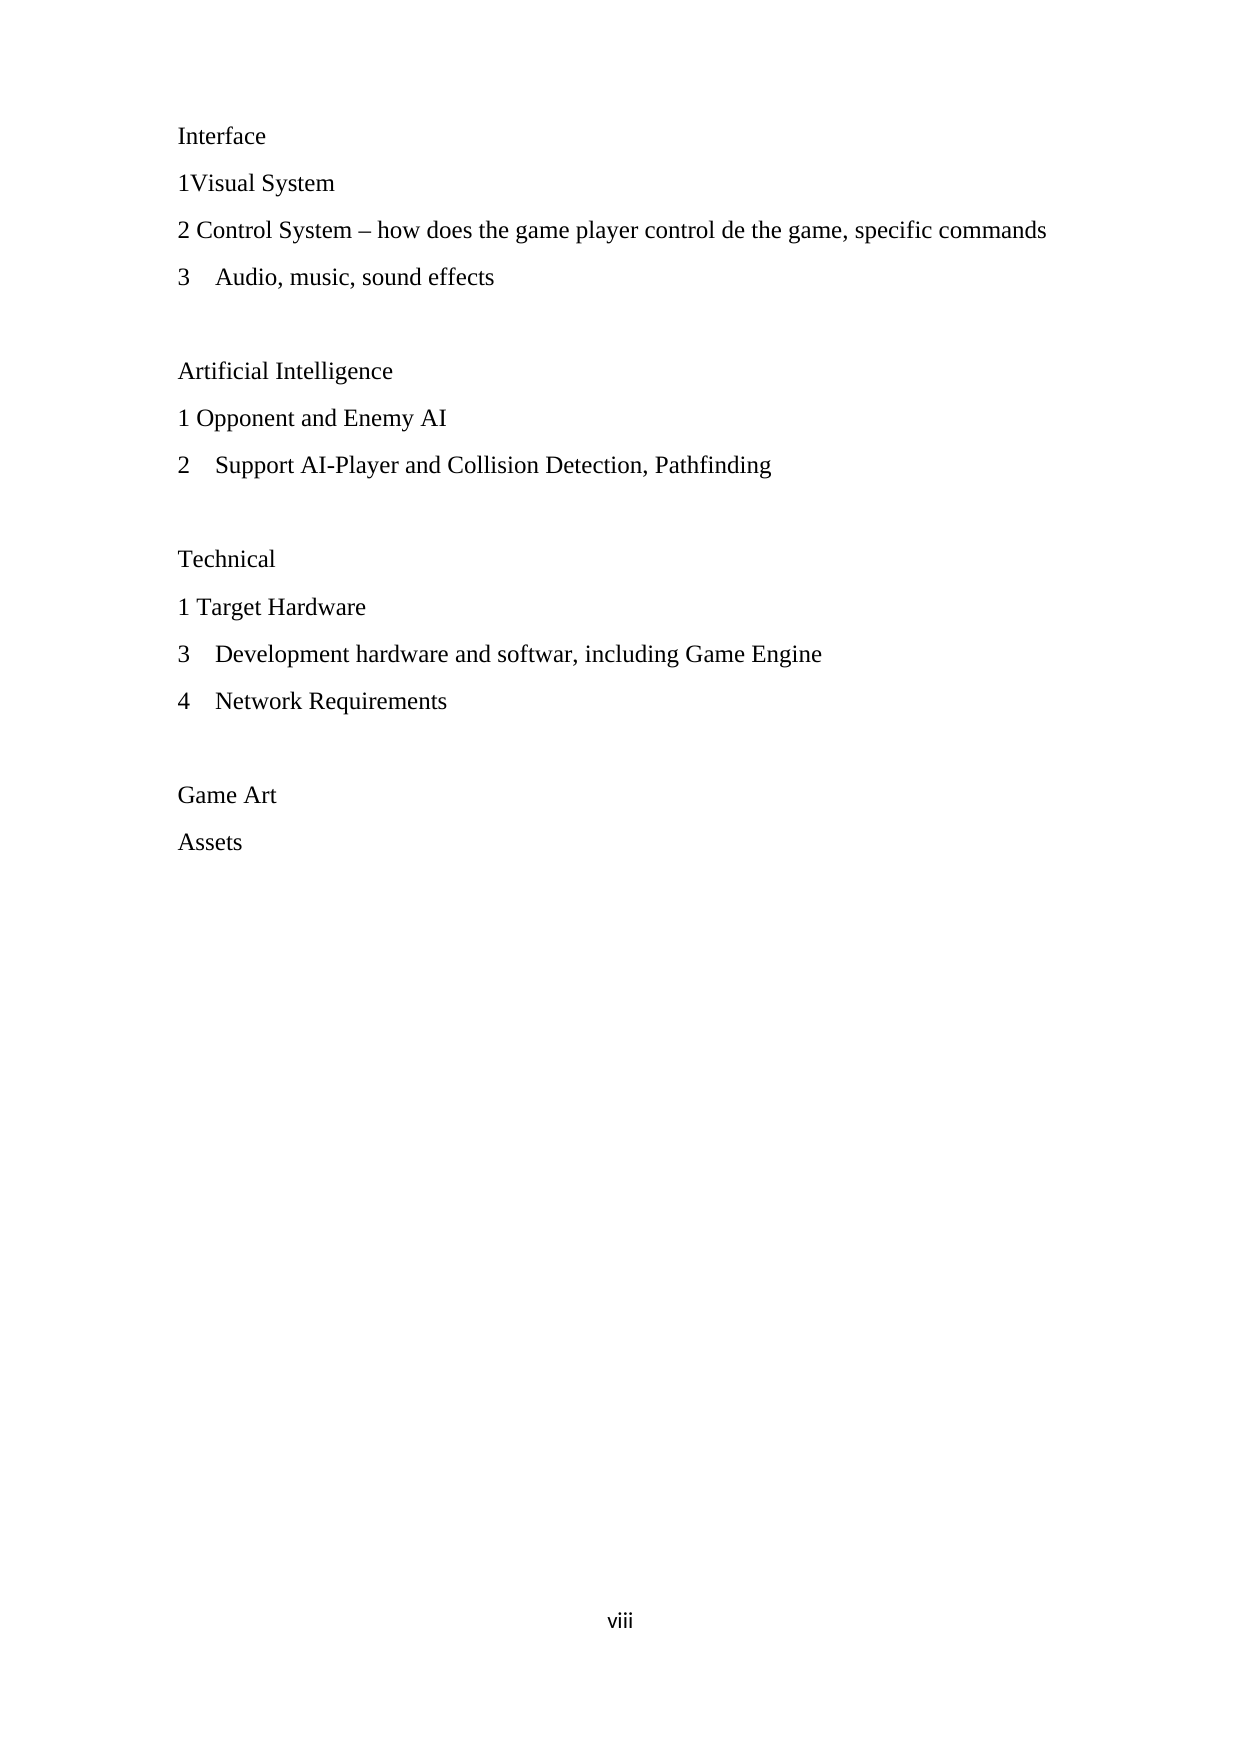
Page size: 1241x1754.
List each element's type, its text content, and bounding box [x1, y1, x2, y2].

text 1 Target Hardware [177, 592, 1063, 620]
text 1 Opponent and Enemy AI [177, 403, 1063, 432]
text Technical [177, 544, 1063, 573]
text 2 Control System – how does the game player control de the game, specific commands [177, 215, 1063, 244]
text Artificial Intelligence [177, 356, 1063, 385]
list Development hardware and softwar, including Game Engine [177, 639, 1063, 667]
text 1Visual System [177, 168, 1063, 197]
text Assets [177, 827, 1063, 856]
text Game Art [177, 780, 1063, 809]
text Interface [177, 121, 1063, 149]
list Network Requirements [177, 686, 1063, 714]
list Audio, music, sound effects [177, 262, 1063, 291]
list Support AI-Player and Collision Detection, Pathfinding [177, 450, 1063, 479]
